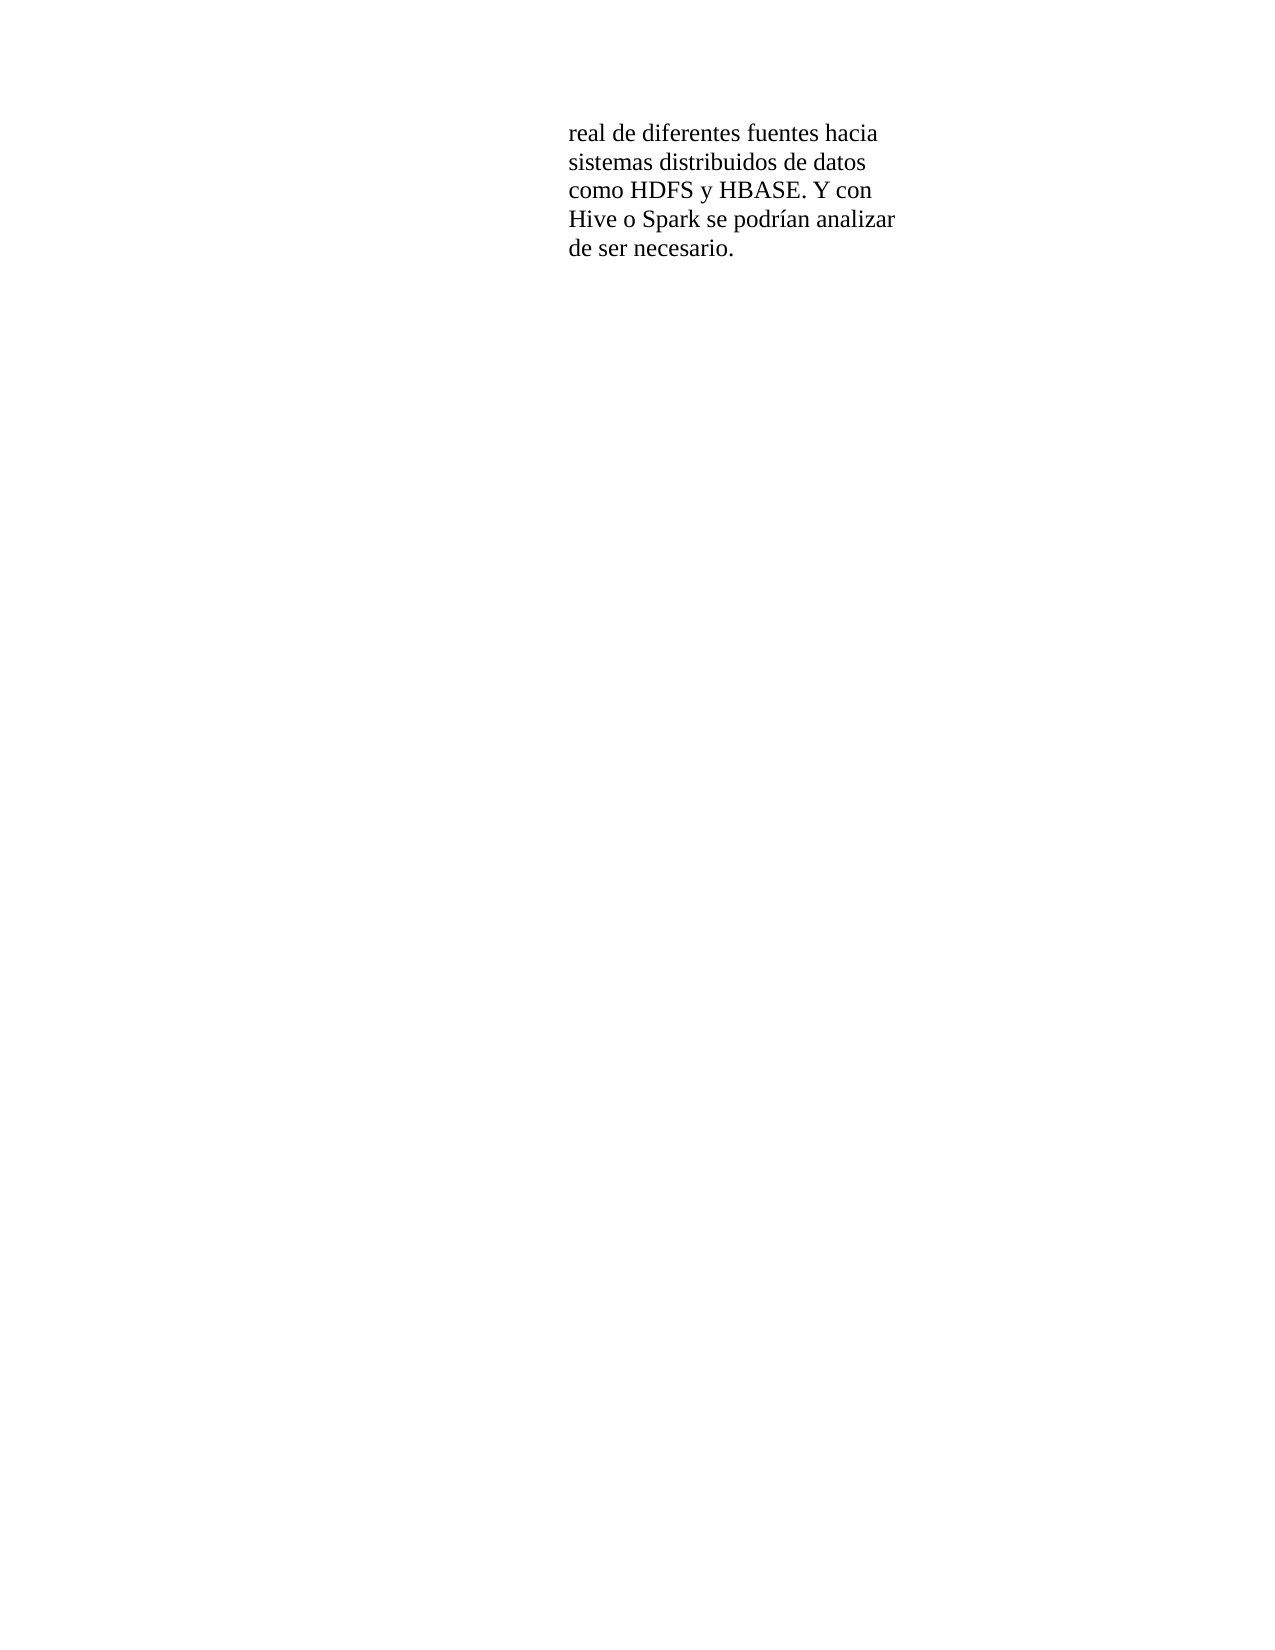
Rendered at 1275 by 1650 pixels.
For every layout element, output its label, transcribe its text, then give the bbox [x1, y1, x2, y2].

table_cell [418, 118, 568, 262]
table_cell [897, 118, 1157, 262]
table_cell [118, 118, 418, 262]
table_cell real de diferentes fuentes hacia sistemas distribuidos de datos como HDFS y HBASE. Y con Hive o Spark se podrían analizar de ser necesario. [568, 118, 897, 262]
